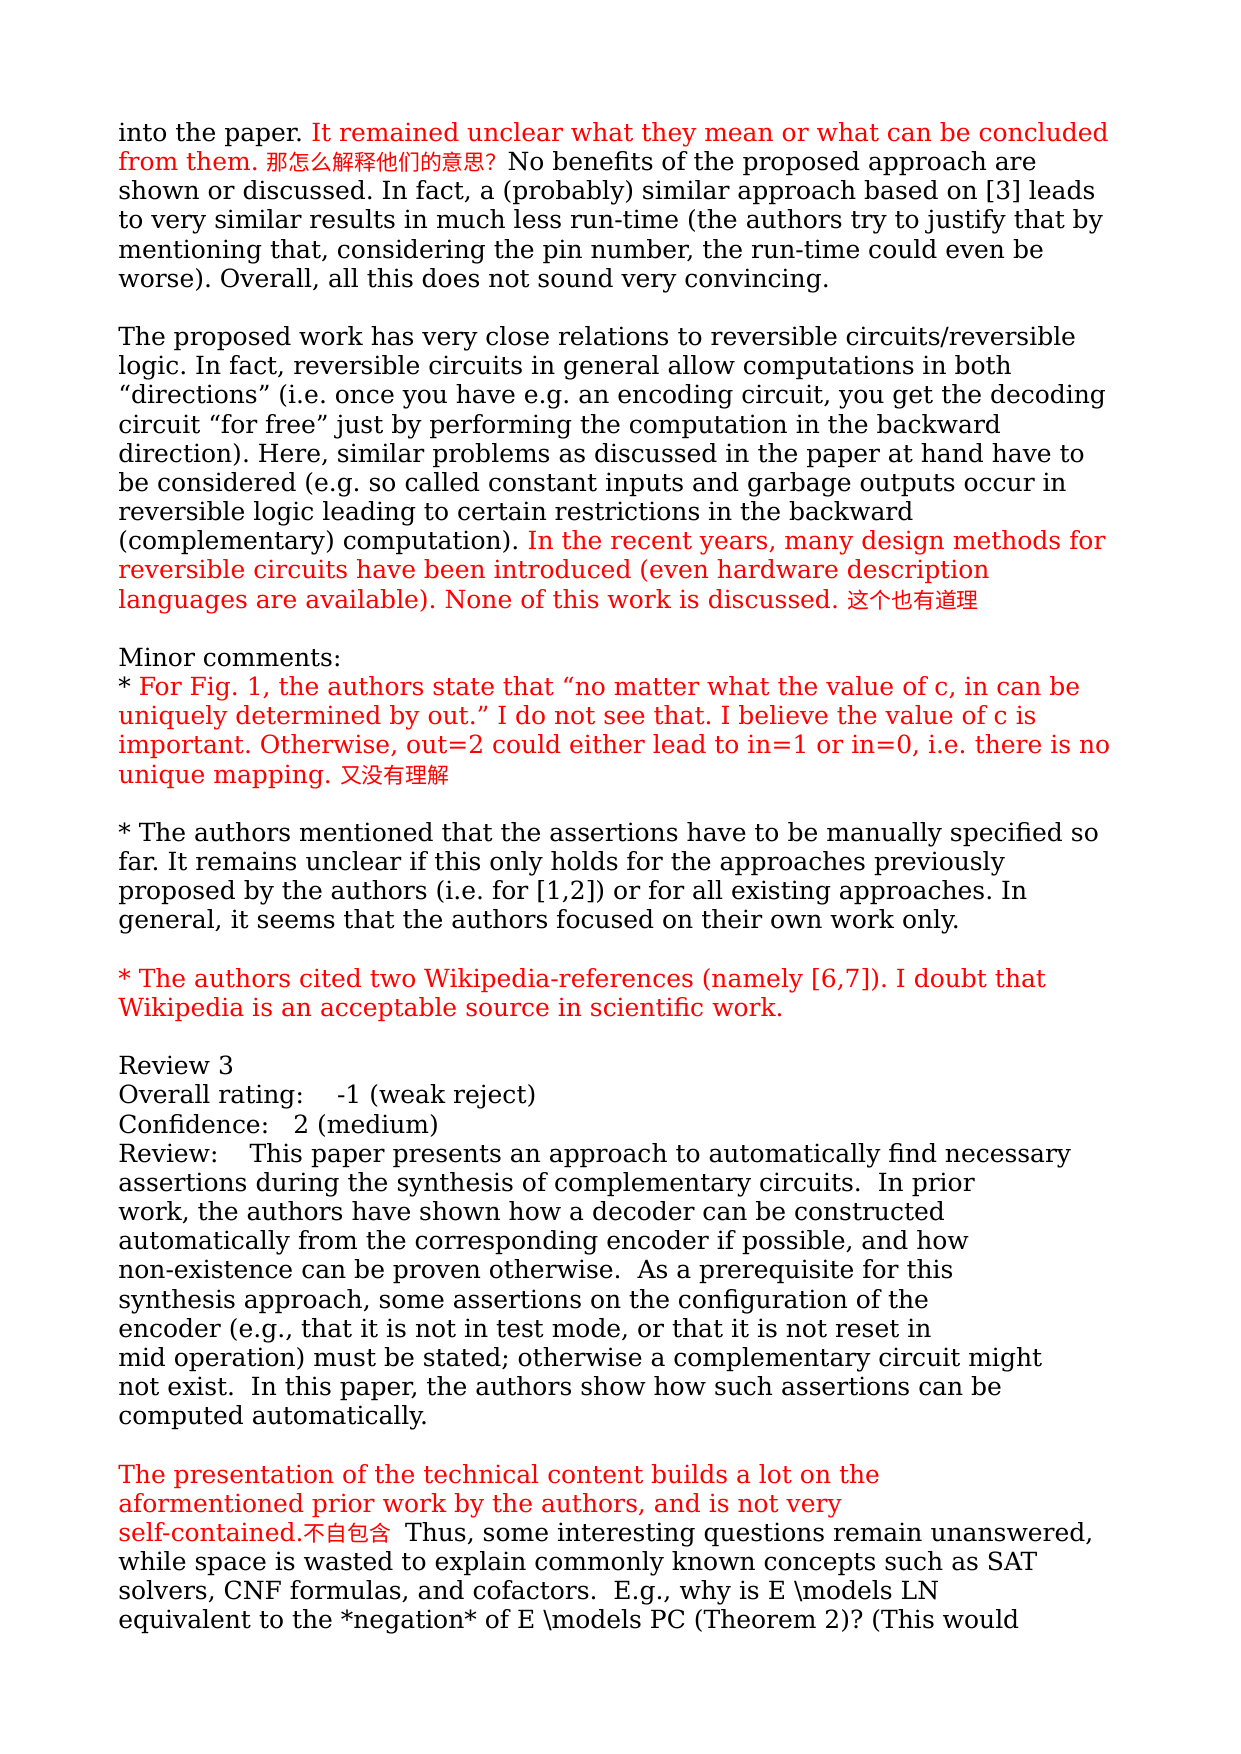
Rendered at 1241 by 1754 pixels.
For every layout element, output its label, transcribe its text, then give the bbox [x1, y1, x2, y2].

text * The authors cited two Wikipedia-references (namely [6,7]). I doubt that Wikipedia is an acceptable source in scientific work. [118, 964, 1122, 1022]
text The presentation of the technical content builds a lot on the [118, 1460, 1122, 1489]
text Confidence: 2 (medium) [118, 1110, 1122, 1139]
text * For Fig. 1, the authors state that “no matter what the value of c, in can be uniquely determined by out.” I do not see that. I believe the value of c is important. Otherwise, out=2 could either lead to in=1 or in=0, i.e. there is no unique mapping. 又没有理解 [118, 672, 1122, 789]
text Minor comments: [118, 643, 1122, 672]
text Review: This paper presents an approach to automatically find necessary [118, 1139, 1122, 1168]
text computed automatically. [118, 1401, 1122, 1431]
text while space is wasted to explain commonly known concepts such as SAT [118, 1547, 1122, 1576]
text encoder (e.g., that it is not in test mode, or that it is not reset in [118, 1314, 1122, 1343]
text synthesis approach, some assertions on the configuration of the [118, 1285, 1122, 1314]
text Review 3 [118, 1051, 1122, 1081]
text aformentioned prior work by the authors, and is not very [118, 1489, 1122, 1518]
text Overall rating: -1 (weak reject) [118, 1081, 1122, 1110]
text not exist. In this paper, the authors show how such assertions can be [118, 1372, 1122, 1401]
text non-existence can be proven otherwise. As a prerequisite for this [118, 1256, 1122, 1285]
text The proposed work has very close relations to reversible circuits/reversible logic. In fact, reversible circuits in general allow computations in both “directions” (i.e. once you have e.g. an encoding circuit, you get the decoding circuit “for free” just by performing the computation in the backward direction). Here, similar problems as discussed in the paper at hand have to be considered (e.g. so called constant inputs and garbage outputs occur in reversible logic leading to certain restrictions in the backward (complementary) computation). In the recent years, many design methods for reversible circuits have been introduced (even hardware description languages are available). None of this work is discussed. 这个也有道理 [118, 322, 1122, 614]
text solvers, CNF formulas, and cofactors. E.g., why is E \models LN [118, 1576, 1122, 1606]
text mid operation) must be stated; otherwise a complementary circuit might [118, 1343, 1122, 1372]
text * The authors mentioned that the assertions have to be manually specified so far. It remains unclear if this only holds for the approaches previously proposed by the authors (i.e. for [1,2]) or for all existing approaches. In general, it seems that the authors focused on their own work only. [118, 818, 1122, 935]
text equivalent to the *negation* of E \models PC (Theorem 2)? (This would [118, 1606, 1122, 1635]
text work, the authors have shown how a decoder can be constructed [118, 1197, 1122, 1226]
text self-contained.不自包含 Thus, some interesting questions remain unanswered, [118, 1518, 1122, 1547]
text assertions during the synthesis of complementary circuits. In prior [118, 1168, 1122, 1197]
text into the paper. It remained unclear what they mean or what can be concluded from them. 那怎么解释他们的意思？No benefits of the proposed approach are shown or discussed. In fact, a (probably) similar approach based on [3] leads to very similar results in much less run-time (the authors try to justify that by mentioning that, considering the pin number, the run-time could even be worse). Overall, all this does not sound very convincing. [118, 118, 1122, 293]
text automatically from the corresponding encoder if possible, and how [118, 1226, 1122, 1256]
